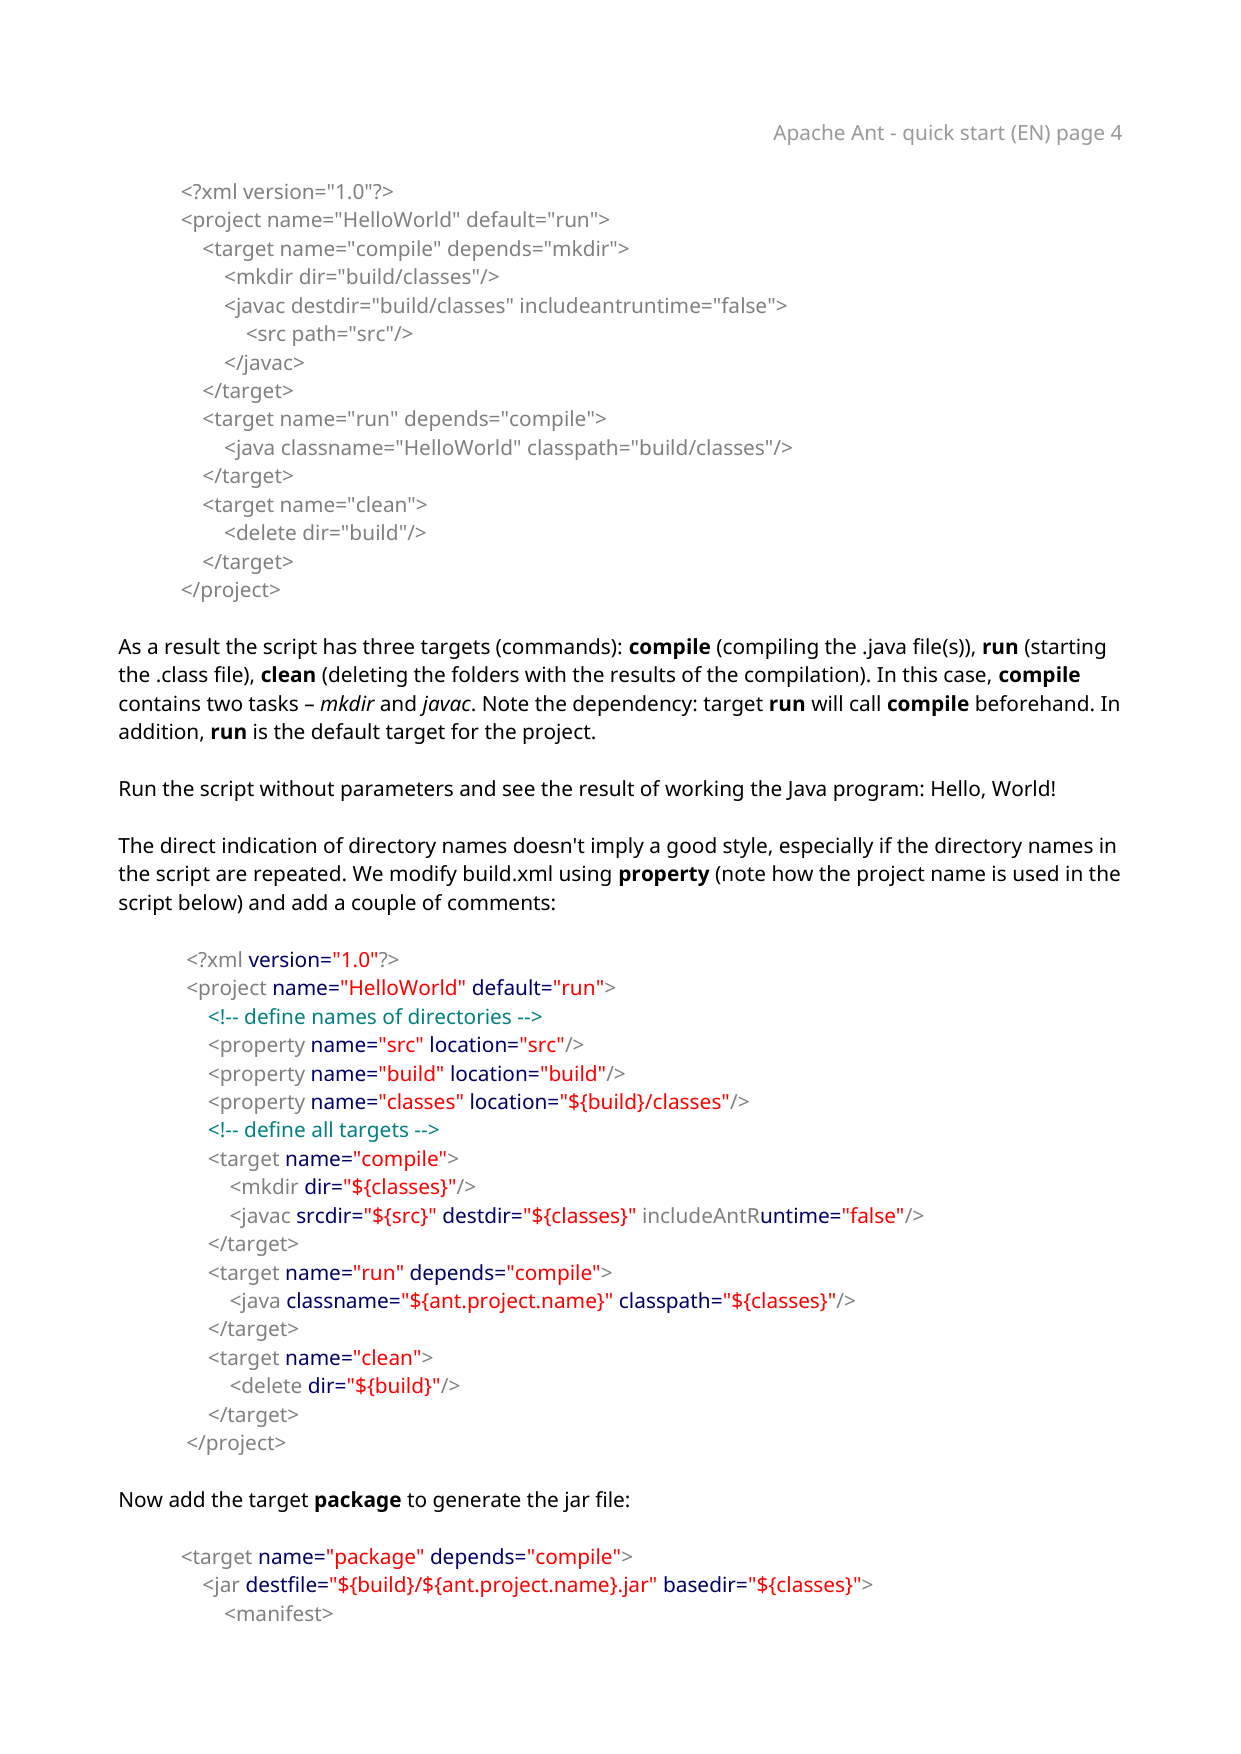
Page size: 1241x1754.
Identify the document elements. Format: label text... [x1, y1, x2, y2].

text <?xml version="1.0"?> [181, 177, 1122, 206]
text <project name="HelloWorld" default="run"> <!-- define names of directories --> [181, 973, 1122, 1030]
text </project> [181, 1428, 1122, 1457]
text <delete dir="${build}"/> [181, 1371, 1122, 1400]
text </project> [181, 575, 1122, 604]
text </target> [181, 547, 1122, 575]
text <target name="clean"> [181, 1343, 1122, 1371]
text <target name="clean"> [181, 490, 1122, 518]
text <java classname="HelloWorld" classpath="build/classes"/> [181, 433, 1122, 461]
text <target name="run" depends="compile"> [181, 1258, 1122, 1286]
text <?xml version="1.0"?> [181, 945, 1122, 973]
text As a result the script has three targets (commands): compile (compiling the .java file(s)), run (starting the .class file), clean (deleting the folders with the results of the compilation). In this case, compile contains two tasks – mkdir and javac. Note the dependency: target run will call compile beforehand. In addition, run is the default target for the project. [118, 632, 1122, 746]
text </target> [181, 1400, 1122, 1428]
text <property name="build" location="build"/> [181, 1059, 1122, 1087]
text <target name="package" depends="compile"> [181, 1542, 1122, 1571]
text <src path="src"/> [181, 319, 1122, 348]
text <project name="HelloWorld" default="run"> [181, 206, 1122, 234]
text <mkdir dir="${classes}"/> [181, 1172, 1122, 1201]
text <javac destdir="build/classes" includeantruntime="false"> [181, 291, 1122, 319]
text </javac> [181, 348, 1122, 376]
text <java classname="${ant.project.name}" classpath="${classes}"/> [181, 1286, 1122, 1314]
text </target> [181, 1314, 1122, 1343]
text <property name="src" location="src"/> [181, 1030, 1122, 1059]
text <jar destfile="${build}/${ant.project.name}.jar" basedir="${classes}"> [181, 1571, 1122, 1599]
text <target name="compile"> [181, 1144, 1122, 1172]
text Now add the target package to generate the jar file: [118, 1485, 1122, 1514]
text <property name="classes" location="${build}/classes"/> <!-- define all targets --> [181, 1087, 1122, 1144]
text </target> [181, 376, 1122, 404]
text </target> [181, 461, 1122, 490]
text </target> [181, 1229, 1122, 1258]
text <manifest> [181, 1599, 1122, 1627]
text The direct indication of directory names doesn't imply a good style, especially if the directory names in the script are repeated. We modify build.xml using property (note how the project name is used in the script below) and add a couple of comments: [118, 831, 1122, 916]
text <mkdir dir="build/classes"/> [181, 262, 1122, 291]
text <target name="compile" depends="mkdir"> [181, 234, 1122, 262]
text <delete dir="build"/> [181, 518, 1122, 547]
text <target name="run" depends="compile"> [181, 404, 1122, 433]
text <javac srcdir="${src}" destdir="${classes}" includeAntRuntime="false"/> [181, 1201, 1122, 1229]
text Run the script without parameters and see the result of working the Java program: Hello, World! [118, 774, 1122, 803]
